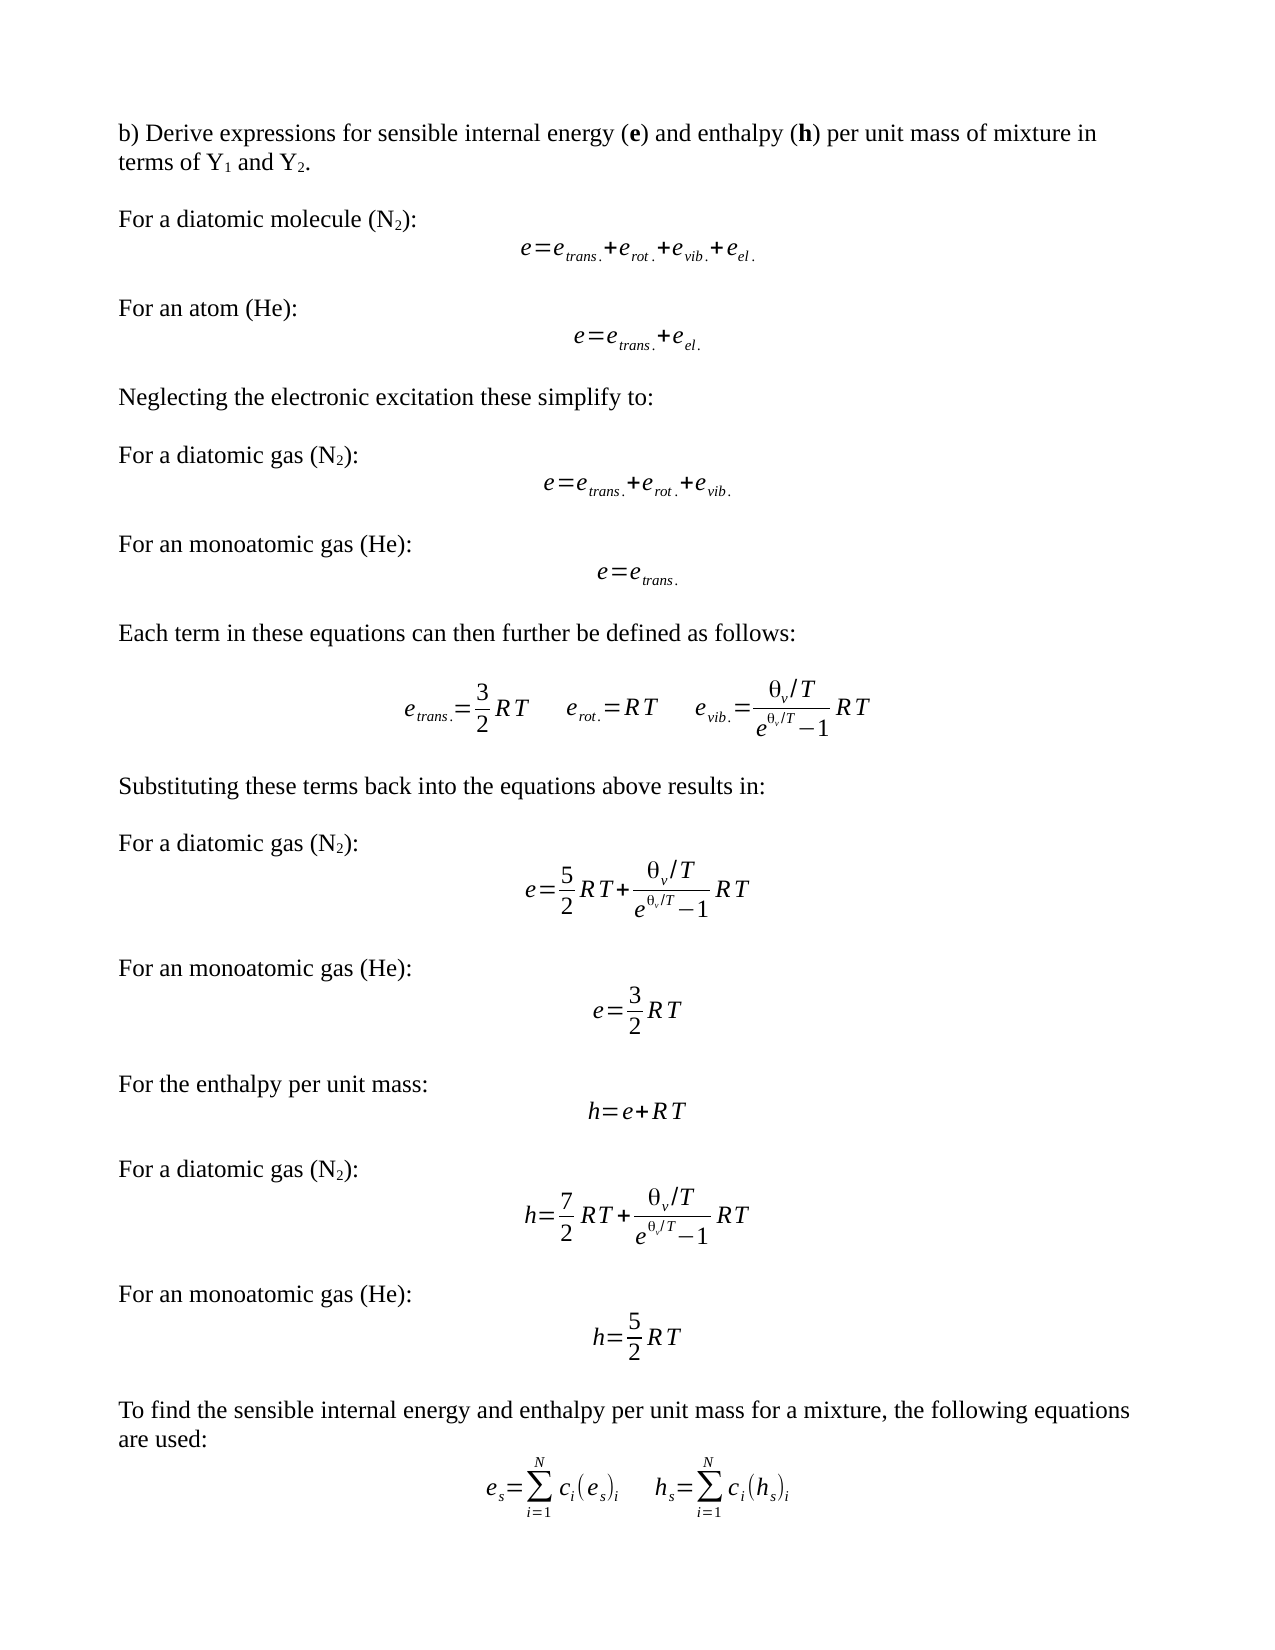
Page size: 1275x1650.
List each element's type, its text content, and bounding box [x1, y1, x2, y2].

text Neglecting the electronic excitation these simplify to: [118, 382, 1157, 411]
text For the enthalpy per unit mass: [118, 1069, 1157, 1098]
text For an monoatomic gas (He): [118, 529, 1157, 557]
text For an atom (He): [118, 293, 1157, 322]
text b) Derive expressions for sensible internal energy (e) and enthalpy (h) per unit mass of mixture in terms of Y1 and Y2. [118, 118, 1157, 176]
text For a diatomic gas (N2): [118, 1154, 1157, 1183]
text For an monoatomic gas (He): [118, 1279, 1157, 1308]
text Substituting these terms back into the equations above results in: [118, 771, 1157, 799]
text To find the sensible internal energy and enthalpy per unit mass for a mixture, the following equations are used: [118, 1396, 1157, 1453]
text For a diatomic molecule (N2): [118, 204, 1157, 233]
text For a diatomic gas (N2): [118, 828, 1157, 857]
text For a diatomic gas (N2): [118, 440, 1157, 468]
text Each term in these equations can then further be defined as follows: [118, 618, 1157, 646]
text For an monoatomic gas (He): [118, 953, 1157, 981]
